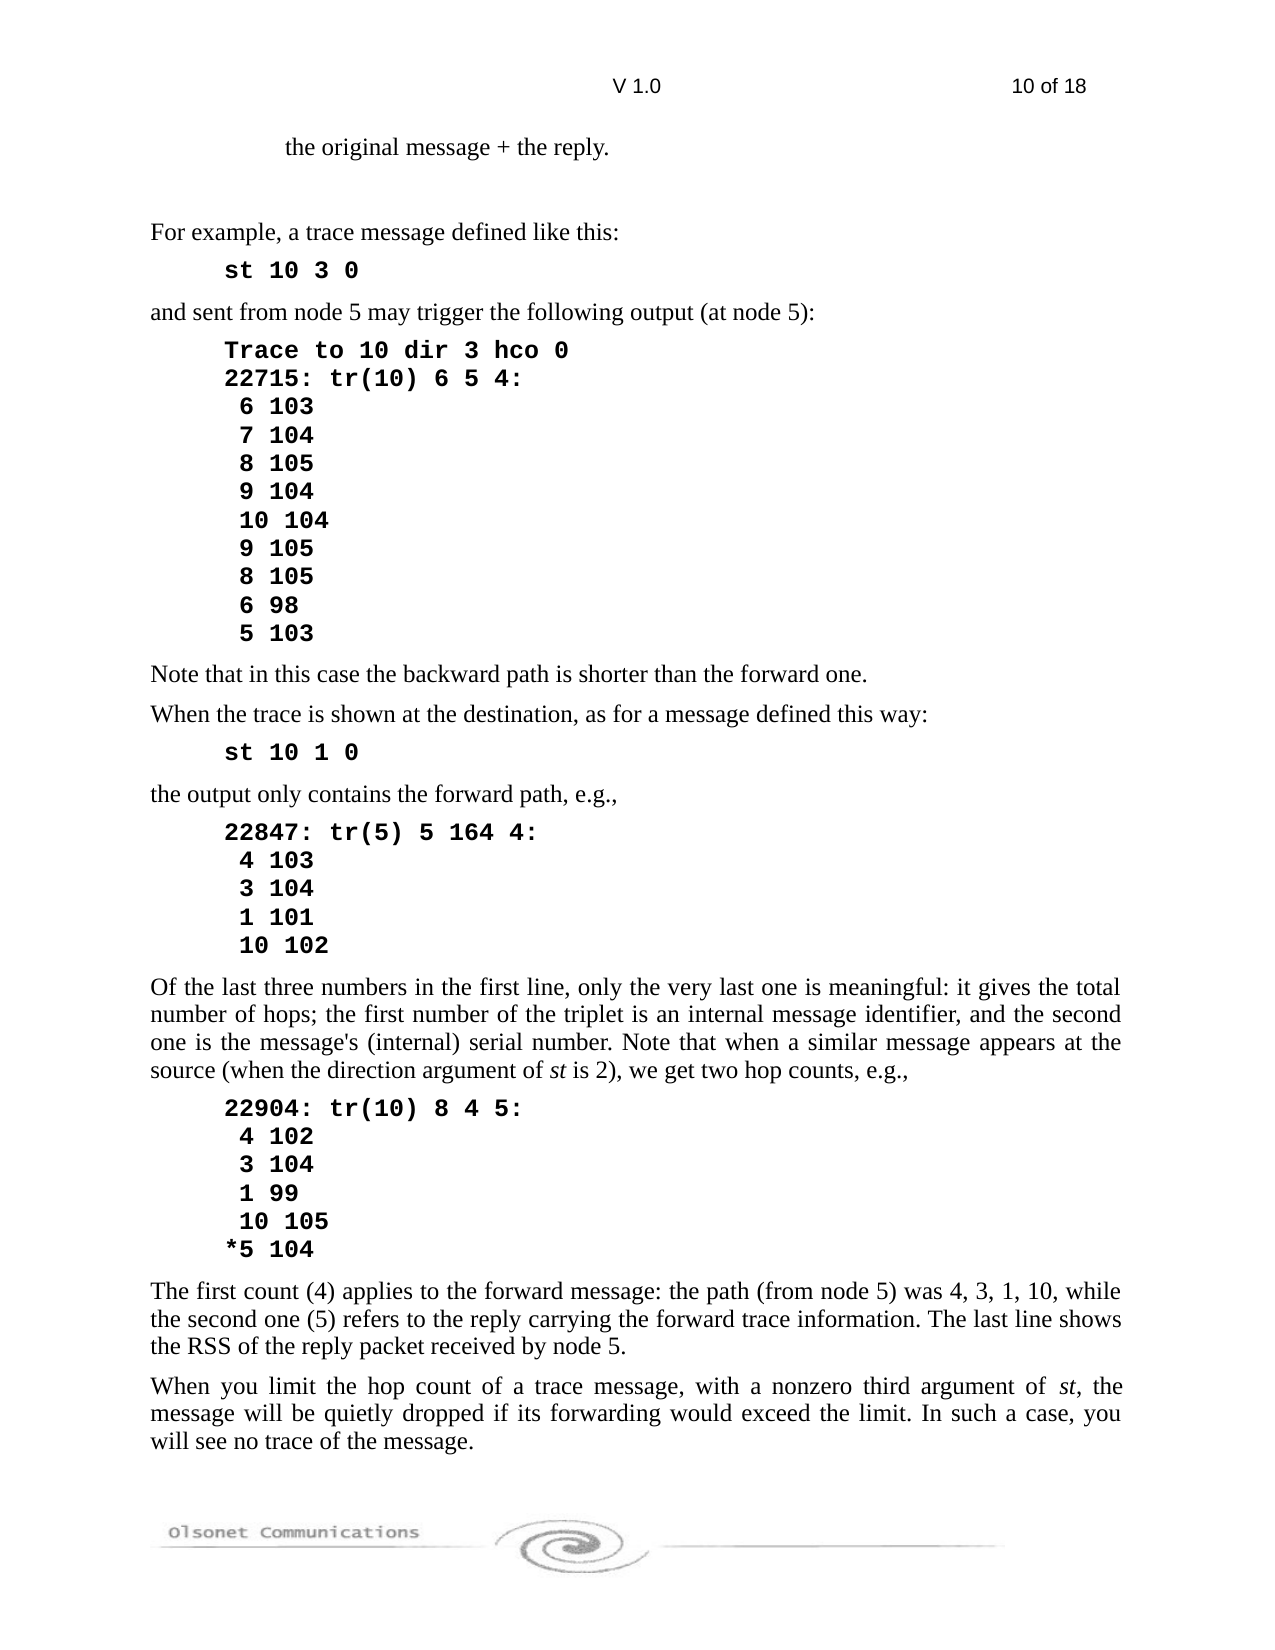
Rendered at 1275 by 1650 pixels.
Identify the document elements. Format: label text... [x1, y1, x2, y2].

text 1 99 [224, 1180, 1123, 1208]
text Of the last three numbers in the first line, only the very last one is meaningful: it gives the total number of hops; the first number of the triplet is an internal message identifier, and the second one is the message's (internal) serial number. Note that when a similar message appears at the source (when the direction argument of st is 2), we get two hop counts, e.g., [150, 973, 1123, 1083]
text When you limit the hop count of a trace message, with a nonzero third argument of st, the message will be quietly dropped if its forwarding would exceed the limit. In such a case, you will see no trace of the message. [150, 1372, 1123, 1455]
text 6 98 [224, 592, 1123, 621]
text 9 104 [224, 479, 1123, 507]
text 9 105 [224, 536, 1123, 564]
picture [150, 1504, 1005, 1596]
text 7 104 [224, 422, 1123, 451]
text *5 104 [224, 1237, 1123, 1265]
text 6 103 [224, 394, 1123, 422]
text 3 104 [224, 1152, 1123, 1180]
text 8 105 [224, 564, 1123, 592]
text For example, a trace message defined like this: [150, 218, 1123, 246]
text 4 102 [224, 1123, 1123, 1152]
text 22847: tr(5) 5 164 4: [224, 819, 1123, 847]
text 10 104 [224, 507, 1123, 536]
text 5 103 [224, 621, 1123, 649]
text the output only contains the forward path, e.g., [150, 780, 1123, 807]
text The first count (4) applies to the forward message: the path (from node 5) was 4, 3, 1, 10, while the second one (5) refers to the reply carrying the forward trace information. The last line shows the RSS of the reply packet received by node 5. [150, 1277, 1123, 1360]
text 10 102 [224, 932, 1123, 961]
table_cell the original message + the reply. [279, 128, 1126, 179]
text 4 103 [224, 847, 1123, 876]
text When the trace is shown at the destination, as for a message defined this way: [150, 700, 1123, 728]
text 3 104 [224, 876, 1123, 904]
text 8 105 [224, 451, 1123, 479]
text Trace to 10 dir 3 hco 0 [224, 337, 1123, 366]
text 10 105 [224, 1208, 1123, 1237]
text st 10 1 0 [224, 739, 1123, 768]
text 22715: tr(10) 6 5 4: [224, 366, 1123, 394]
text and sent from node 5 may trigger the following output (at node 5): [150, 298, 1123, 325]
table_cell [216, 128, 279, 179]
text Note that in this case the backward path is shorter than the forward one. [150, 661, 1123, 688]
text 1 101 [224, 904, 1123, 932]
text 22904: tr(10) 8 4 5: [224, 1095, 1123, 1123]
text st 10 3 0 [224, 258, 1123, 286]
